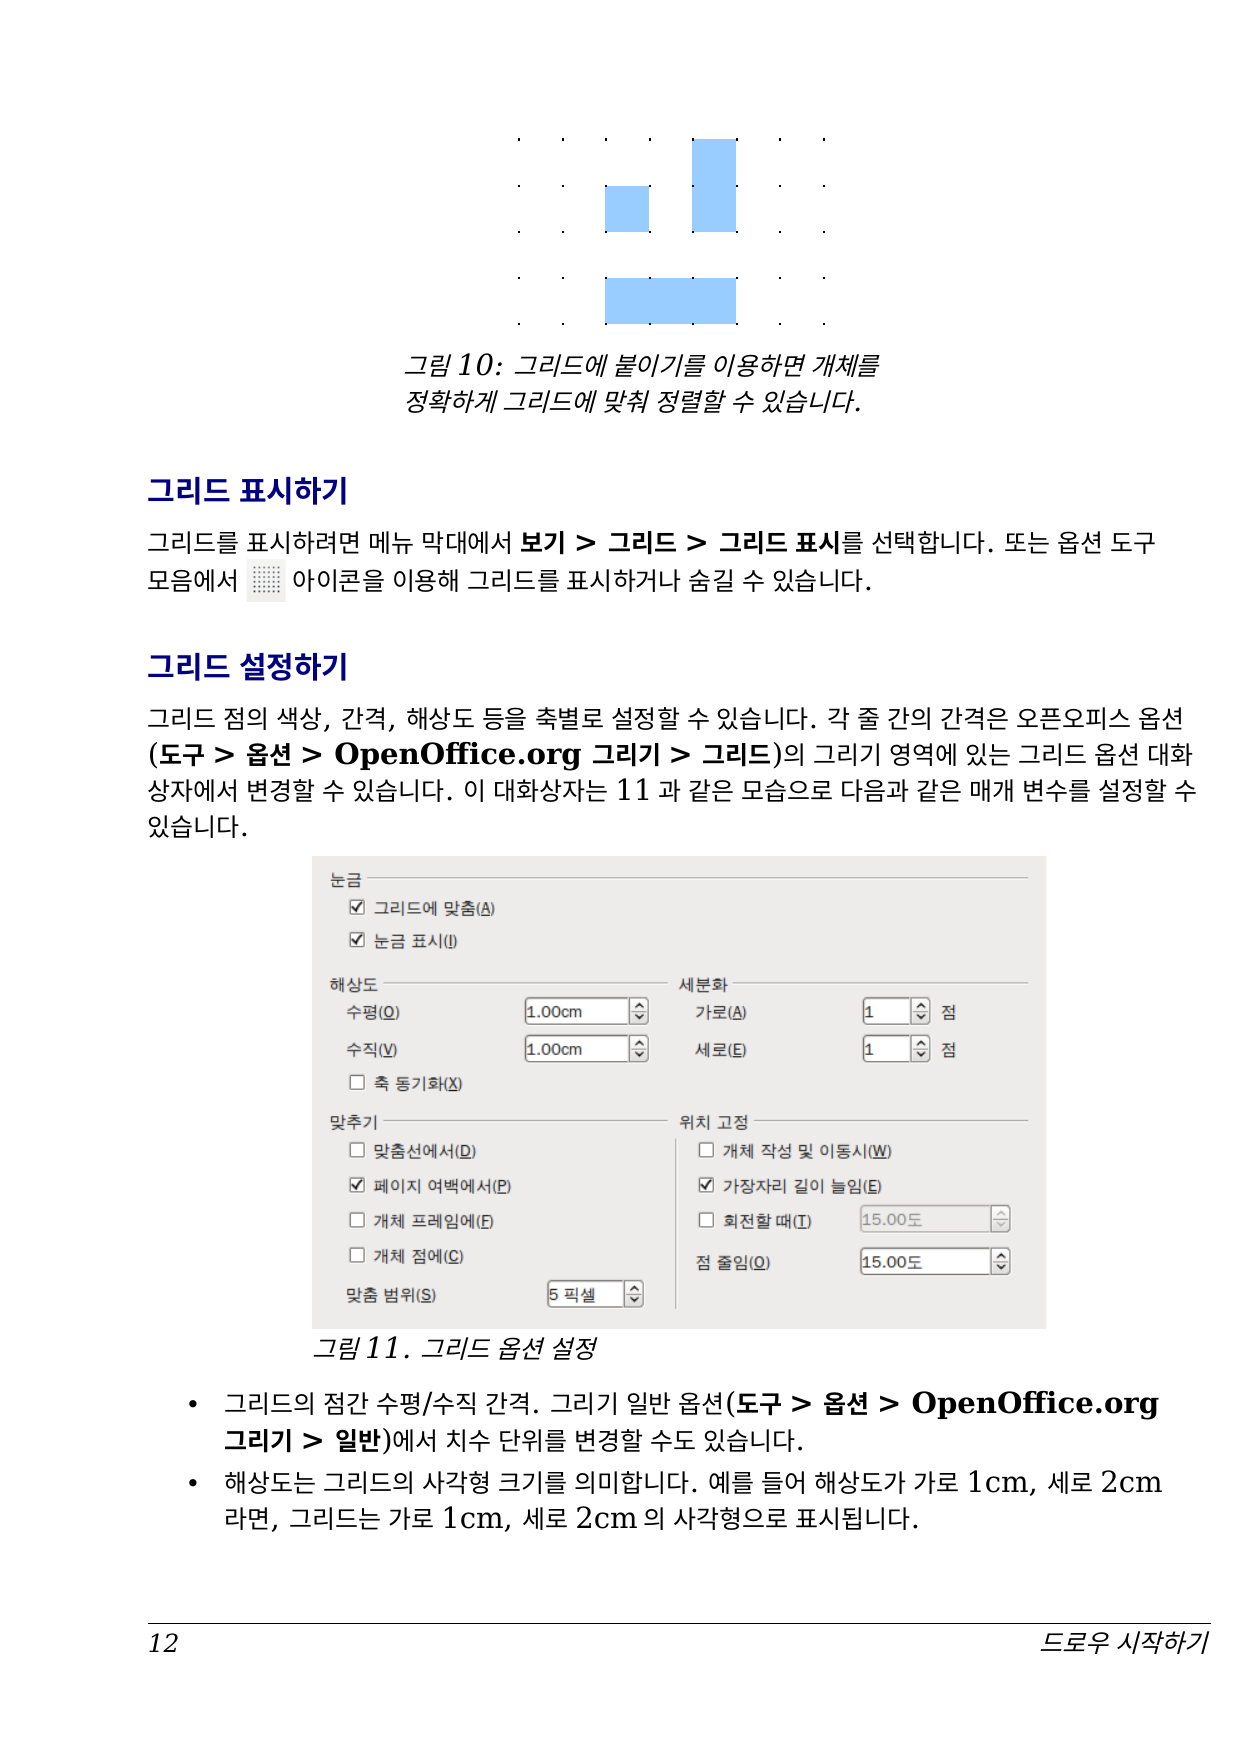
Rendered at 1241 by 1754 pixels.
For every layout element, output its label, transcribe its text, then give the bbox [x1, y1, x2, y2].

picture [246, 559, 286, 602]
subtitle 그리드 표시하기 [148, 467, 1211, 511]
picture [504, 118, 854, 341]
list 해상도는 그리드의 사각형 크기를 의미합니다. 예를 들어 해상도가 가로 1cm, 세로 2cm라면, 그리드는 가로 1cm, 세로 2cm의 사각형으로 표시됩니다. [185, 1464, 1211, 1536]
text 그리드 점의 색상, 간격, 해상도 등을 축별로 설정할 수 있습니다. 각 줄 간의 간격은 오픈오피스 옵션(도구 > 옵션 > OpenOffice.org 그리기 > 그리드)의 그리기 영역에 있는 그리드 옵션 대화 상자에서 변경할 수 있습니다. 이 대화상자는 그림 11과 같은 모습으로 다음과 같은 매개 변수를 설정할 수 있습니다. [148, 699, 1211, 844]
text 그림 10: 그리드에 붙이기를 이용하면 개체를 정확하게 그리드에 맞춰 정렬할 수 있습니다. [404, 347, 955, 419]
text 그리드를 표시하려면 메뉴 막대에서 보기 > 그리드 > 그리드 표시를 선택합니다. 또는 옵션 도구 모음에서 아이콘을 이용해 그리드를 표시하거나 숨길 수 있습니다. [148, 523, 1211, 602]
list 그리드의 점간 수평/수직 간격. 그리기 일반 옵션(도구 > 옵션 > OpenOffice.org 그리기 > 일반)에서 치수 단위를 변경할 수도 있습니다. [185, 1385, 1211, 1457]
subtitle 그리드 설정하기 [148, 643, 1211, 687]
picture [311, 856, 1047, 1329]
text 그림 11. 그리드 옵션 설정 [312, 1329, 1047, 1365]
